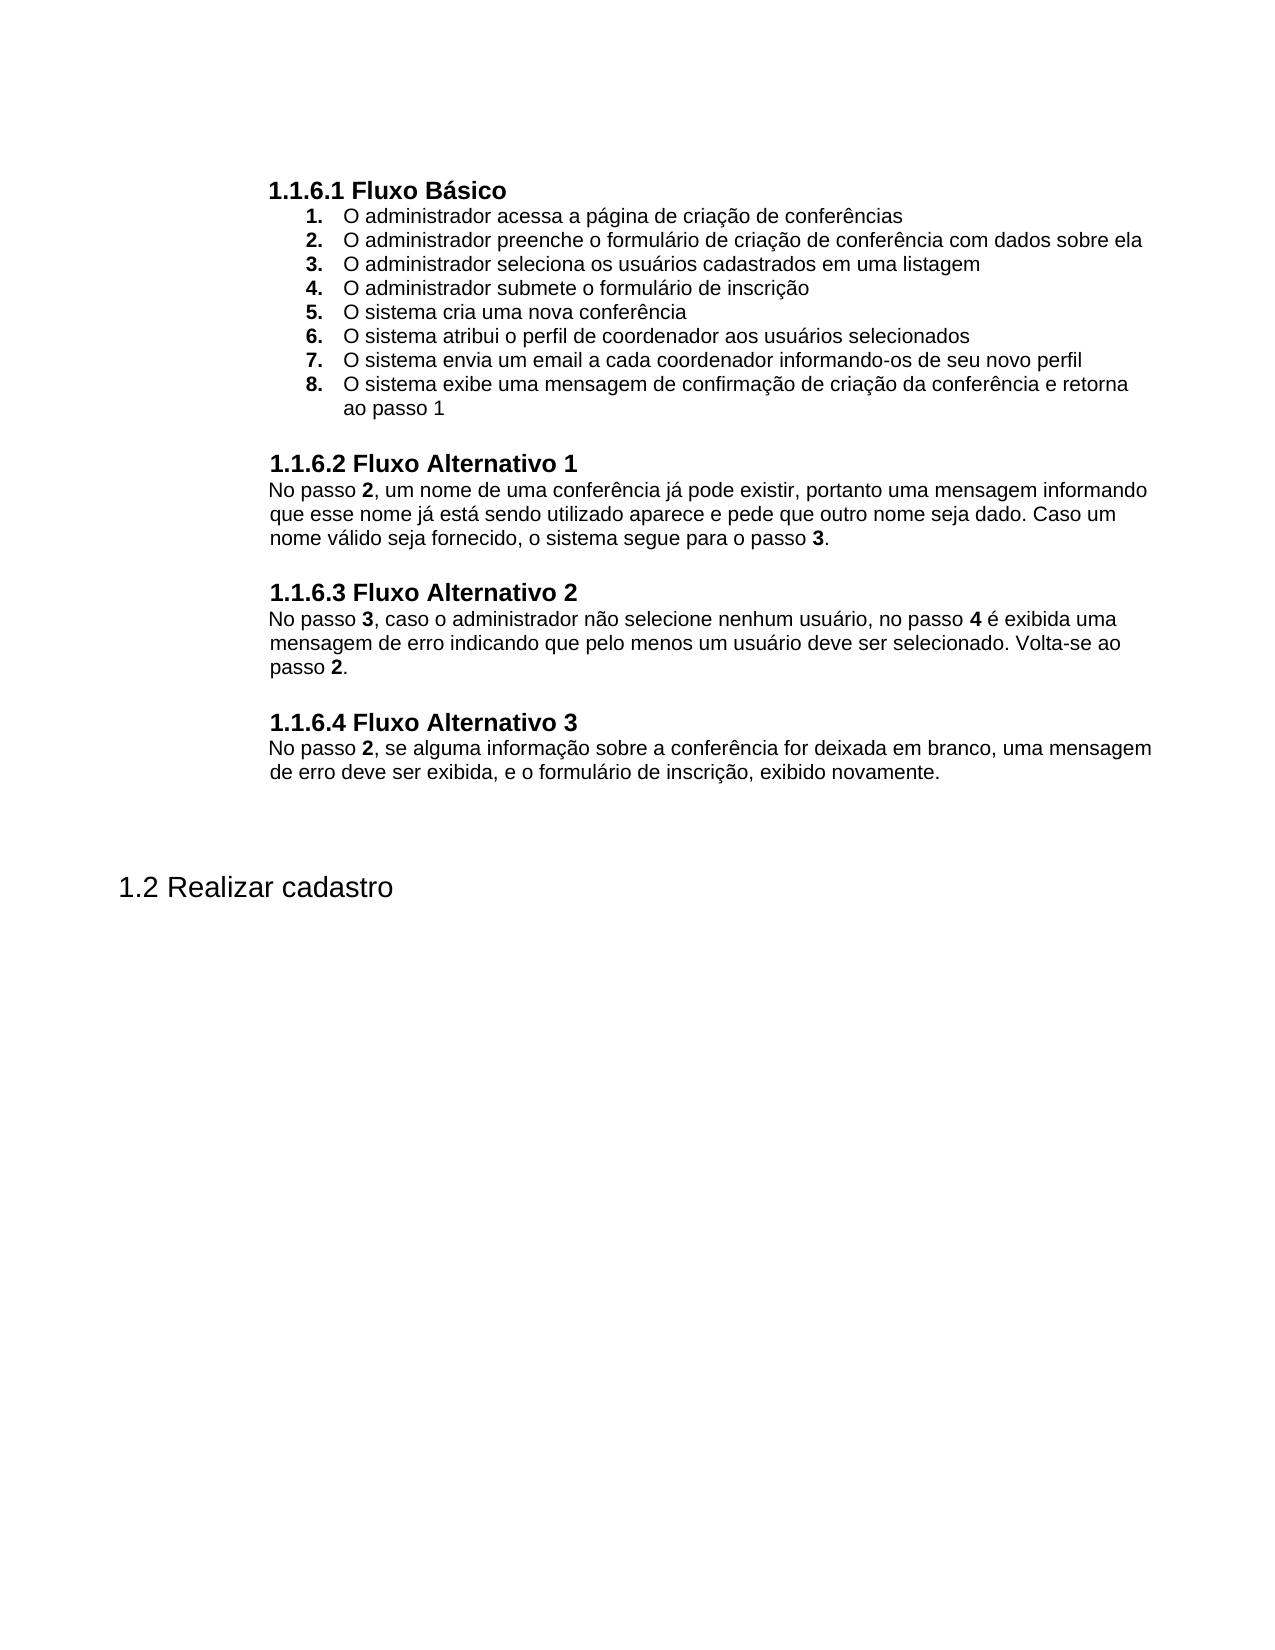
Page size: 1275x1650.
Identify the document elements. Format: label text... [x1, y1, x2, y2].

list O administrador preenche o formulário de criação de conferência com dados sobre ela [306, 228, 1157, 252]
text No passo 3, caso o administrador não selecione nenhum usuário, no passo 4 é exibida uma mensagem de erro indicando que pelo menos um usuário deve ser selecionado. Volta-se ao passo 2. [268, 607, 1157, 679]
list O sistema cria uma nova conferência [306, 300, 1157, 324]
list O administrador seleciona os usuários cadastrados em uma listagem [306, 252, 1157, 276]
text 1.1.6.3 Fluxo Alternativo 2 [269, 578, 1157, 607]
list O sistema exibe uma mensagem de confirmação de criação da conferência e retorna ao passo 1 [306, 372, 1157, 420]
text No passo 2, se alguma informação sobre a conferência for deixada em branco, uma mensagem de erro deve ser exibida, e o formulário de inscrição, exibido novamente. [268, 736, 1157, 784]
text 1.1.6.2 Fluxo Alternativo 1 [269, 449, 1157, 477]
text 1.1.6.4 Fluxo Alternativo 3 [269, 707, 1157, 736]
list O administrador submete o formulário de inscrição [306, 276, 1157, 300]
list O administrador acessa a página de criação de conferências [306, 204, 1157, 228]
text No passo 2, um nome de uma conferência já pode existir, portanto uma mensagem informando que esse nome já está sendo utilizado aparece e pede que outro nome seja dado. Caso um nome válido seja fornecido, o sistema segue para o passo 3. [268, 477, 1157, 549]
subtitle 1.2 Realizar cadastro [118, 870, 1157, 904]
list O sistema envia um email a cada coordenador informando-os de seu novo perfil [306, 348, 1157, 372]
text 1.1.6.1 Fluxo Básico [118, 176, 1157, 204]
list O sistema atribui o perfil de coordenador aos usuários selecionados [306, 324, 1157, 348]
